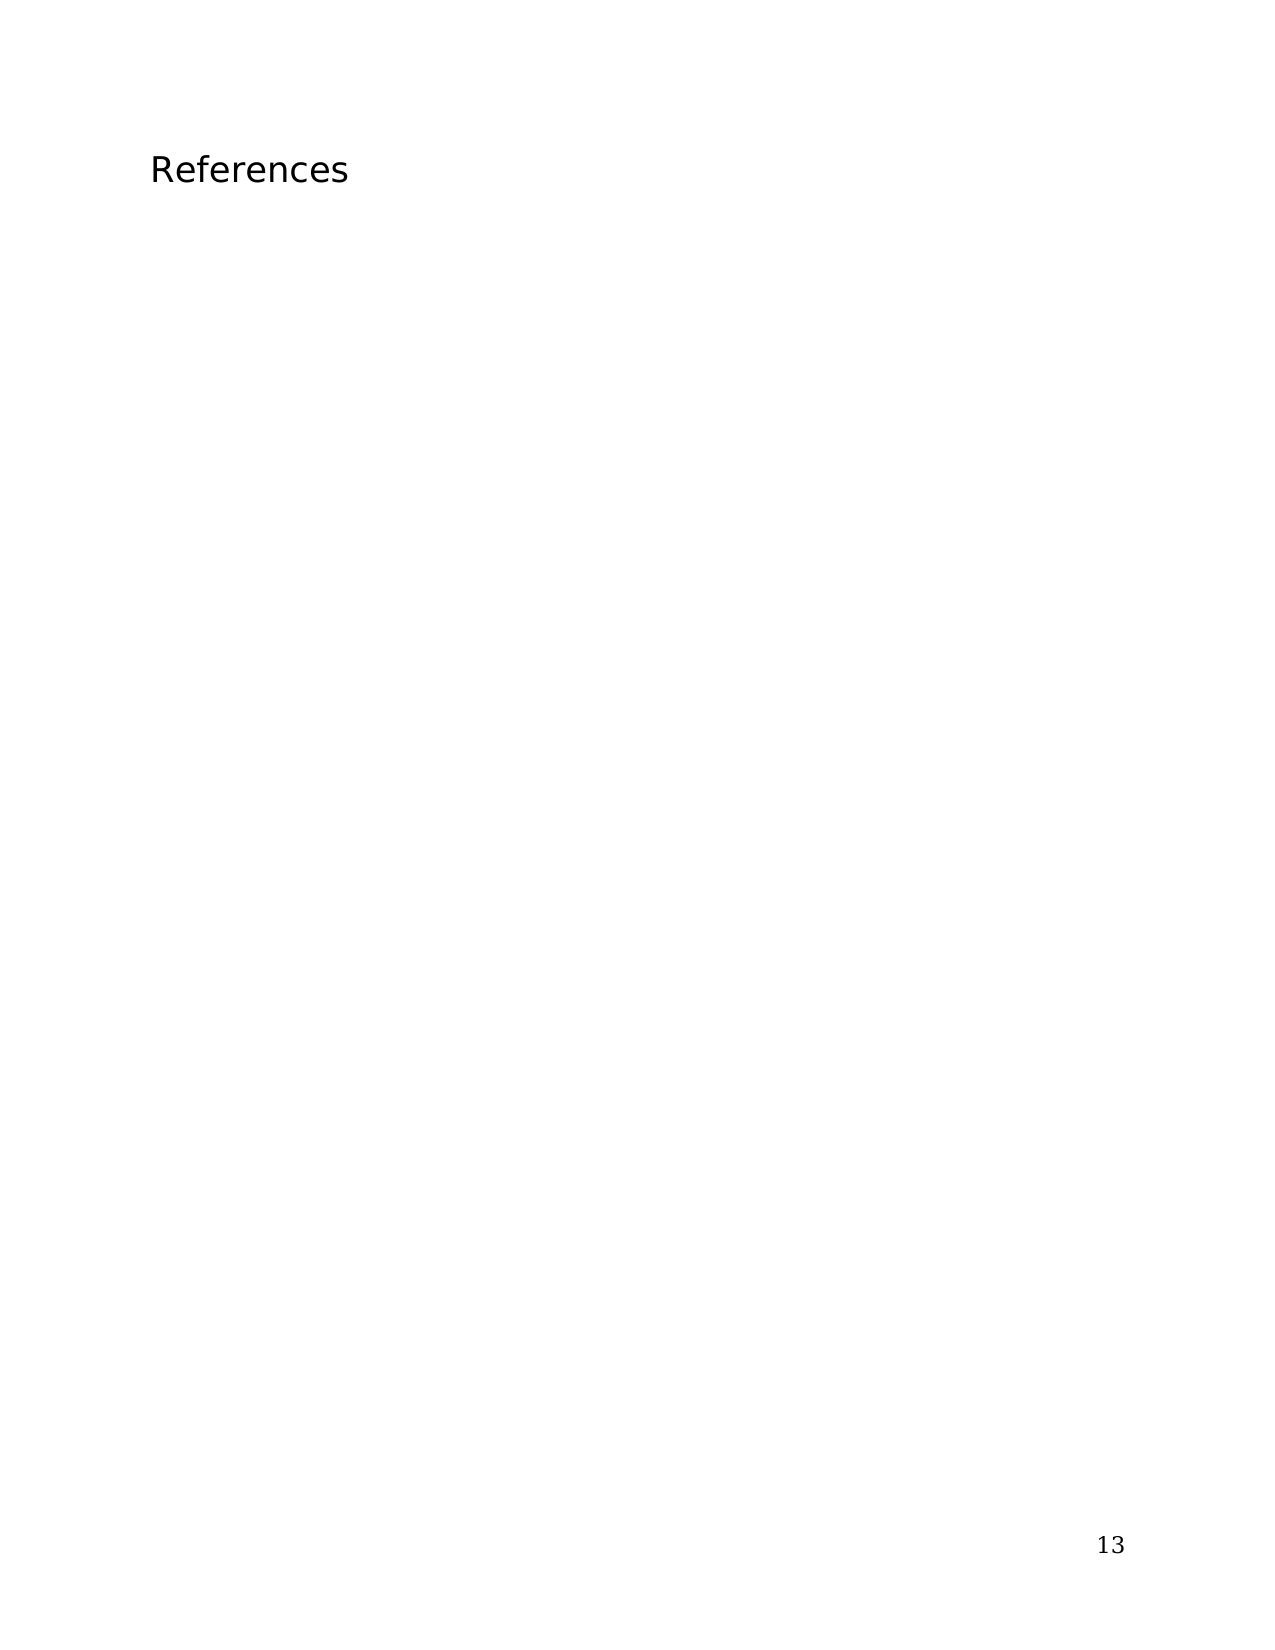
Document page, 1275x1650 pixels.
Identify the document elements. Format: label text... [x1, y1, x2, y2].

subtitle References [150, 150, 1125, 191]
